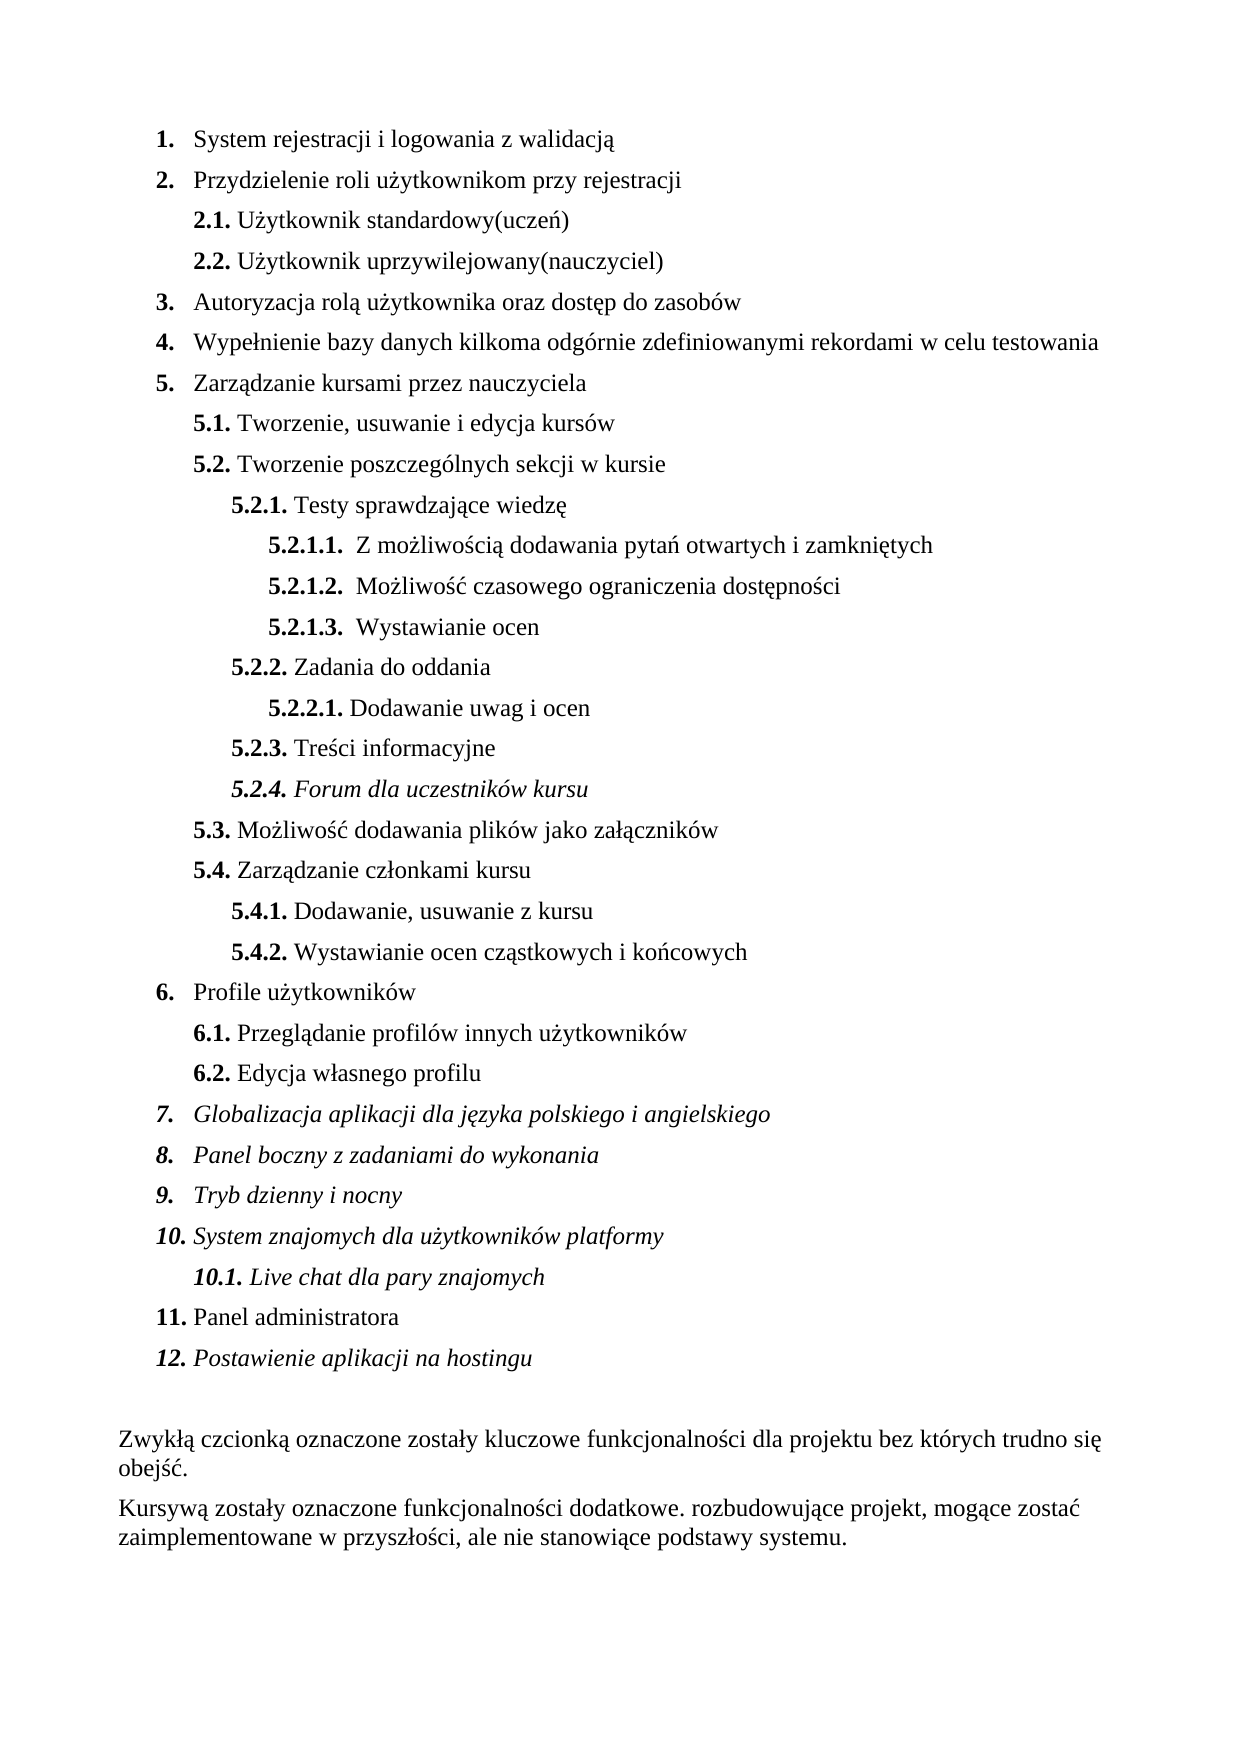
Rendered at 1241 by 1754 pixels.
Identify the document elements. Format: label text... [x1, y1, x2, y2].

list Treści informacyjne [231, 733, 1122, 762]
list System znajomych dla użytkowników platformy [156, 1221, 1122, 1250]
list Zarządzanie członkami kursu [193, 855, 1122, 884]
text Kursywą zostały oznaczone funkcjonalności dodatkowe. rozbudowujące projekt, mogące zostać zaimplementowane w przyszłości, ale nie stanowiące podstawy systemu. [118, 1493, 1122, 1551]
list Forum dla uczestników kursu [231, 774, 1122, 803]
list Przeglądanie profilów innych użytkowników [193, 1018, 1122, 1047]
list Możliwość dodawania plików jako załączników [193, 815, 1122, 843]
list Live chat dla pary znajomych [193, 1262, 1122, 1290]
list Panel administratora [156, 1302, 1122, 1331]
list Profile użytkowników [156, 977, 1122, 1006]
list Zarządzanie kursami przez nauczyciela [156, 368, 1122, 397]
list System rejestracji i logowania z walidacją [156, 124, 1122, 153]
list Użytkownik standardowy(uczeń) [193, 205, 1122, 234]
list Dodawanie, usuwanie z kursu [231, 896, 1122, 925]
list Dodawanie uwag i ocen [268, 693, 1122, 722]
list Wypełnienie bazy danych kilkoma odgórnie zdefiniowanymi rekordami w celu testowania [156, 327, 1122, 356]
list Wystawianie ocen [268, 612, 1122, 640]
list Tworzenie, usuwanie i edycja kursów [193, 408, 1122, 437]
list Użytkownik uprzywilejowany(nauczyciel) [193, 246, 1122, 275]
list Globalizacja aplikacji dla języka polskiego i angielskiego [156, 1099, 1122, 1128]
list Edycja własnego profilu [193, 1058, 1122, 1087]
list Możliwość czasowego ograniczenia dostępności [268, 571, 1122, 600]
list Postawienie aplikacji na hostingu [156, 1343, 1122, 1372]
list Przydzielenie roli użytkownikom przy rejestracji [156, 165, 1122, 193]
list Panel boczny z zadaniami do wykonania [156, 1140, 1122, 1168]
text Zwykłą czcionką oznaczone zostały kluczowe funkcjonalności dla projektu bez których trudno się obejść. [118, 1424, 1122, 1482]
list Testy sprawdzające wiedzę [231, 490, 1122, 518]
list Tworzenie poszczególnych sekcji w kursie [193, 449, 1122, 478]
list Zadania do oddania [231, 652, 1122, 681]
list Wystawianie ocen cząstkowych i końcowych [231, 937, 1122, 965]
list Autoryzacja rolą użytkownika oraz dostęp do zasobów [156, 287, 1122, 315]
list Tryb dzienny i nocny [156, 1180, 1122, 1209]
list Z możliwością dodawania pytań otwartych i zamkniętych [268, 530, 1122, 559]
